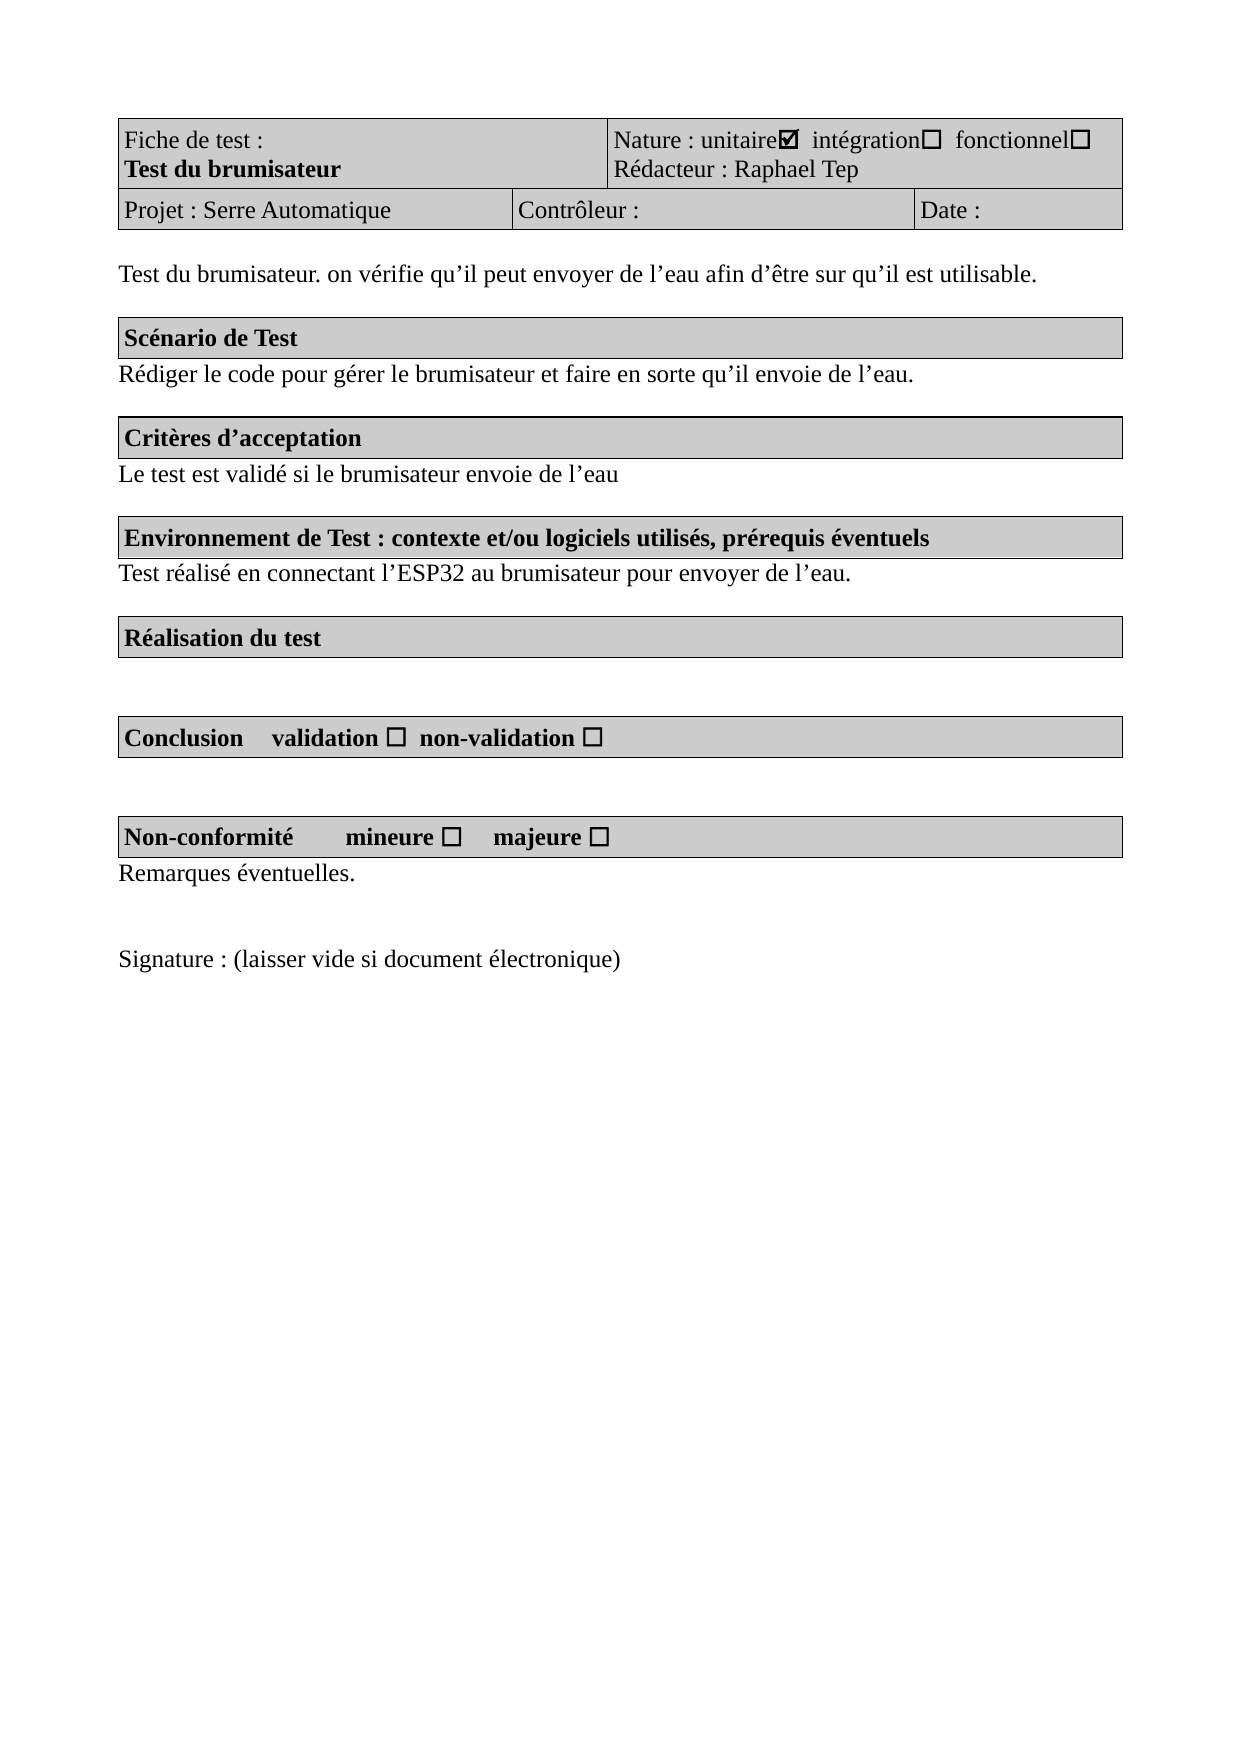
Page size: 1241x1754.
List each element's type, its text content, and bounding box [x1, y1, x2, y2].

text Rédiger le code pour gérer le brumisateur et faire en sorte qu’il envoie de l’eau. [118, 359, 1122, 388]
table_header Scénario de Test [119, 318, 1122, 358]
table_header Réalisation du test [119, 617, 1122, 657]
table_cell Projet : Serre Automatique [119, 189, 512, 229]
text Le test est validé si le brumisateur envoie de l’eau [118, 459, 1122, 487]
text Remarques éventuelles. [118, 858, 1122, 887]
table_header Environnement de Test : contexte et/ou logiciels utilisés, prérequis éventuels [119, 517, 1122, 557]
table_header Critères d’acceptation [119, 418, 1122, 458]
table_header Nature : unitaire☑ intégration☐ fonctionnel☐ Rédacteur : Raphael Tep [608, 119, 1122, 188]
table_header Fiche de test : Test du brumisateur [119, 119, 607, 188]
text Signature : (laisser vide si document électronique) [118, 944, 1122, 973]
table_cell Date : [915, 189, 1122, 229]
text Test du brumisateur. on vérifie qu’il peut envoyer de l’eau afin d’être sur qu’il est utilisable. [118, 259, 1122, 288]
text Test réalisé en connectant l’ESP32 au brumisateur pour envoyer de l’eau. [118, 559, 1122, 587]
table_header Conclusion validation ☐ non-validation ☐ [119, 717, 1122, 757]
table_cell Contrôleur : [513, 189, 914, 229]
table_header Non-conformité mineure ☐ majeure ☐ [119, 817, 1122, 857]
